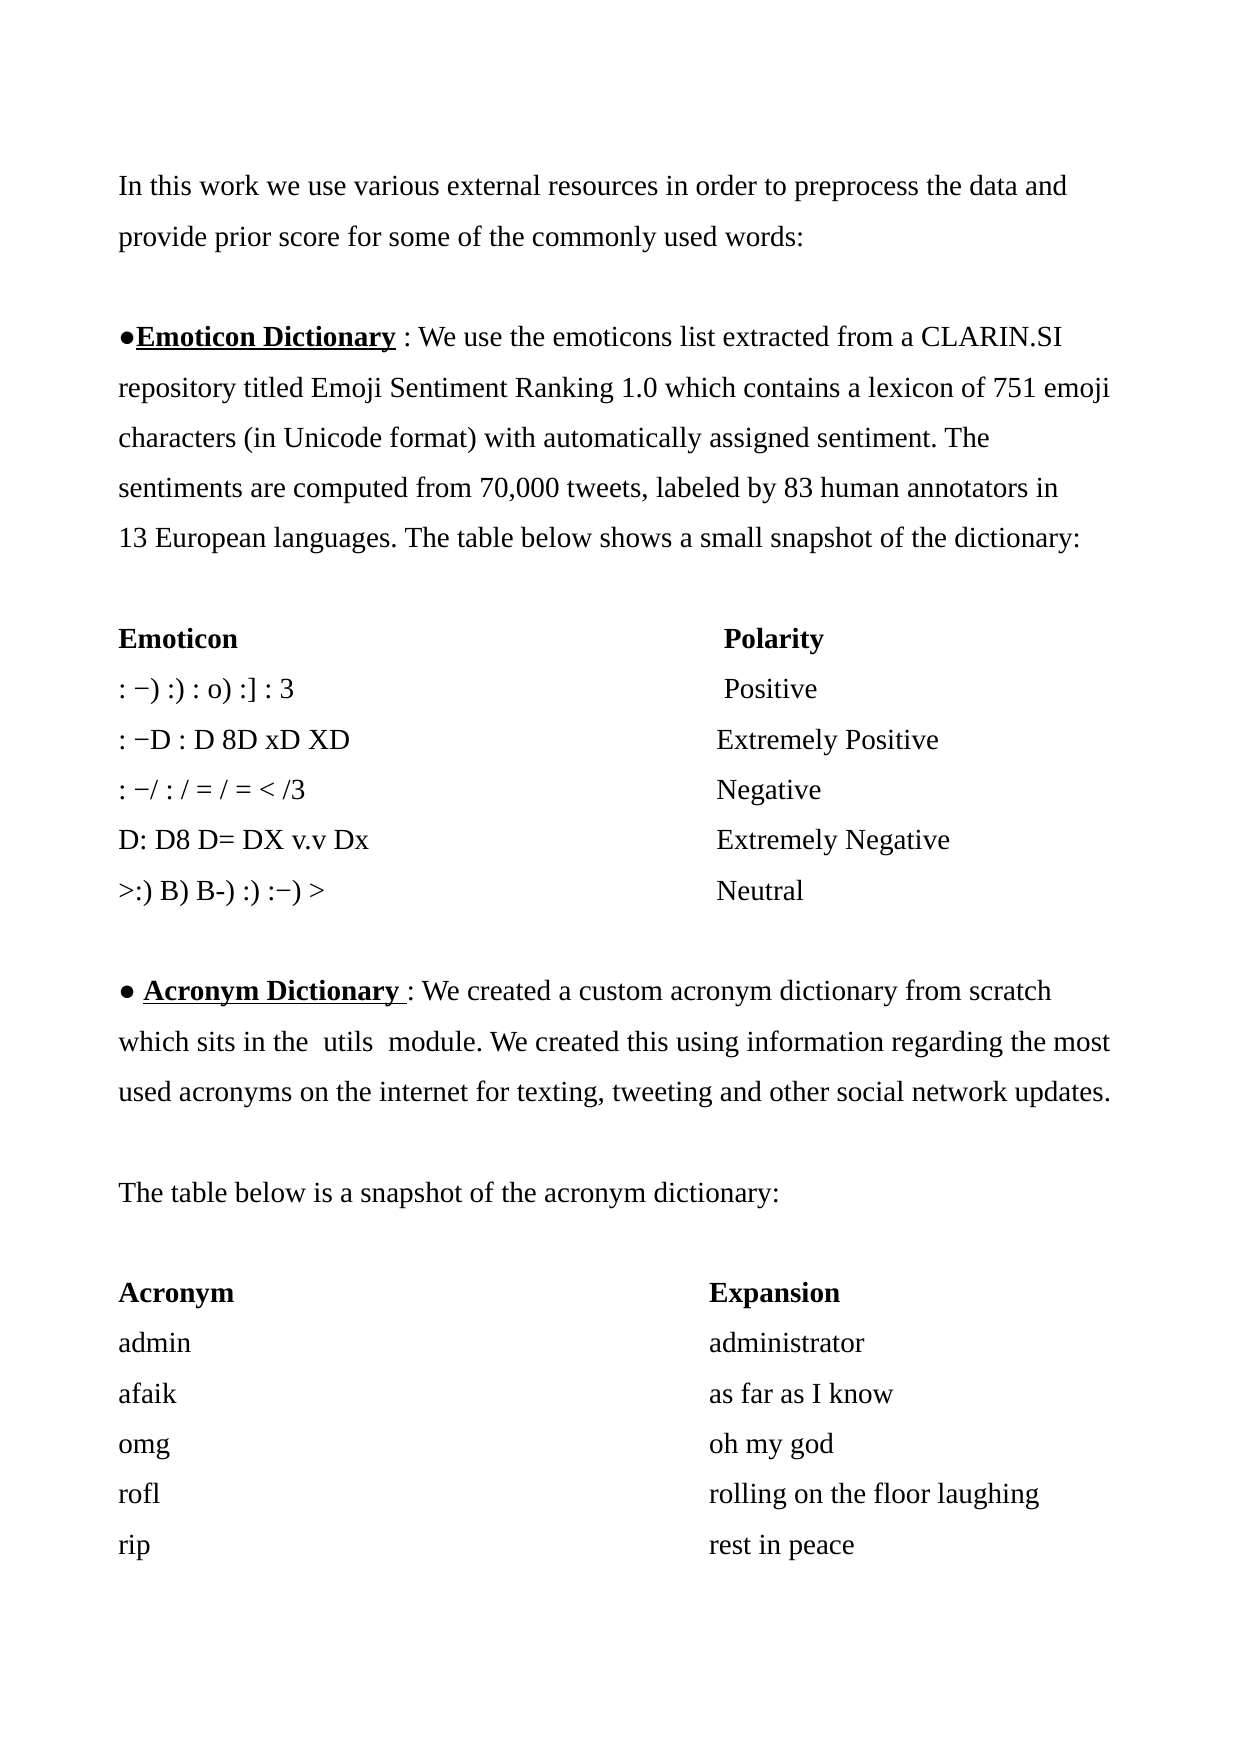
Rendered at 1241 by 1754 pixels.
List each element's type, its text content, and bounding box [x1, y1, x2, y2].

text admin administrator [118, 1326, 1122, 1359]
text In this work we use various external resources in order to preprocess the data and provide prior score for some of the commonly used words: [118, 168, 1122, 252]
text : −/ : / = / = < /3 Negative [118, 772, 1122, 806]
text : −D : D 8D xD XD Extremely Positive [118, 722, 1122, 755]
text rofl rolling on the floor laughing [118, 1477, 1122, 1510]
text 13 European languages. The table below shows a small snapshot of the dictionary: [118, 521, 1122, 554]
text The table below is a snapshot of the acronym dictionary: [118, 1175, 1122, 1208]
text D: D8 D= DX v.v Dx Extremely Negative [118, 822, 1122, 856]
text characters (in Unicode format) with automatically assigned sentiment. The [118, 420, 1122, 453]
text rip rest in peace [118, 1527, 1122, 1560]
text : −) :) : o) :] : 3 Positive [118, 672, 1122, 705]
text >:) B) B-) :) :−) > Neutral [118, 873, 1122, 906]
text afaik as far as I know [118, 1376, 1122, 1409]
text ● Acronym Dictionary ​: We created a custom acronym dictionary from scratch which sits in the ​ utils ​ module. We created this using information regarding the most used acronyms on the internet for texting, tweeting and other social network updates. [118, 973, 1122, 1108]
text ●Emoticon Dictionary​ : We use the emoticons list extracted from a CLARIN.SI [118, 319, 1122, 353]
text Emoticon Polarity [118, 621, 1122, 655]
text omg oh my god [118, 1426, 1122, 1460]
text repository titled Emoji Sentiment Ranking 1.0 which contains a lexicon of 751 emoji [118, 370, 1122, 403]
text Acronym Expansion [118, 1275, 1122, 1309]
text sentiments are computed from 70,000 tweets, labeled by 83 human annotators in [118, 470, 1122, 504]
